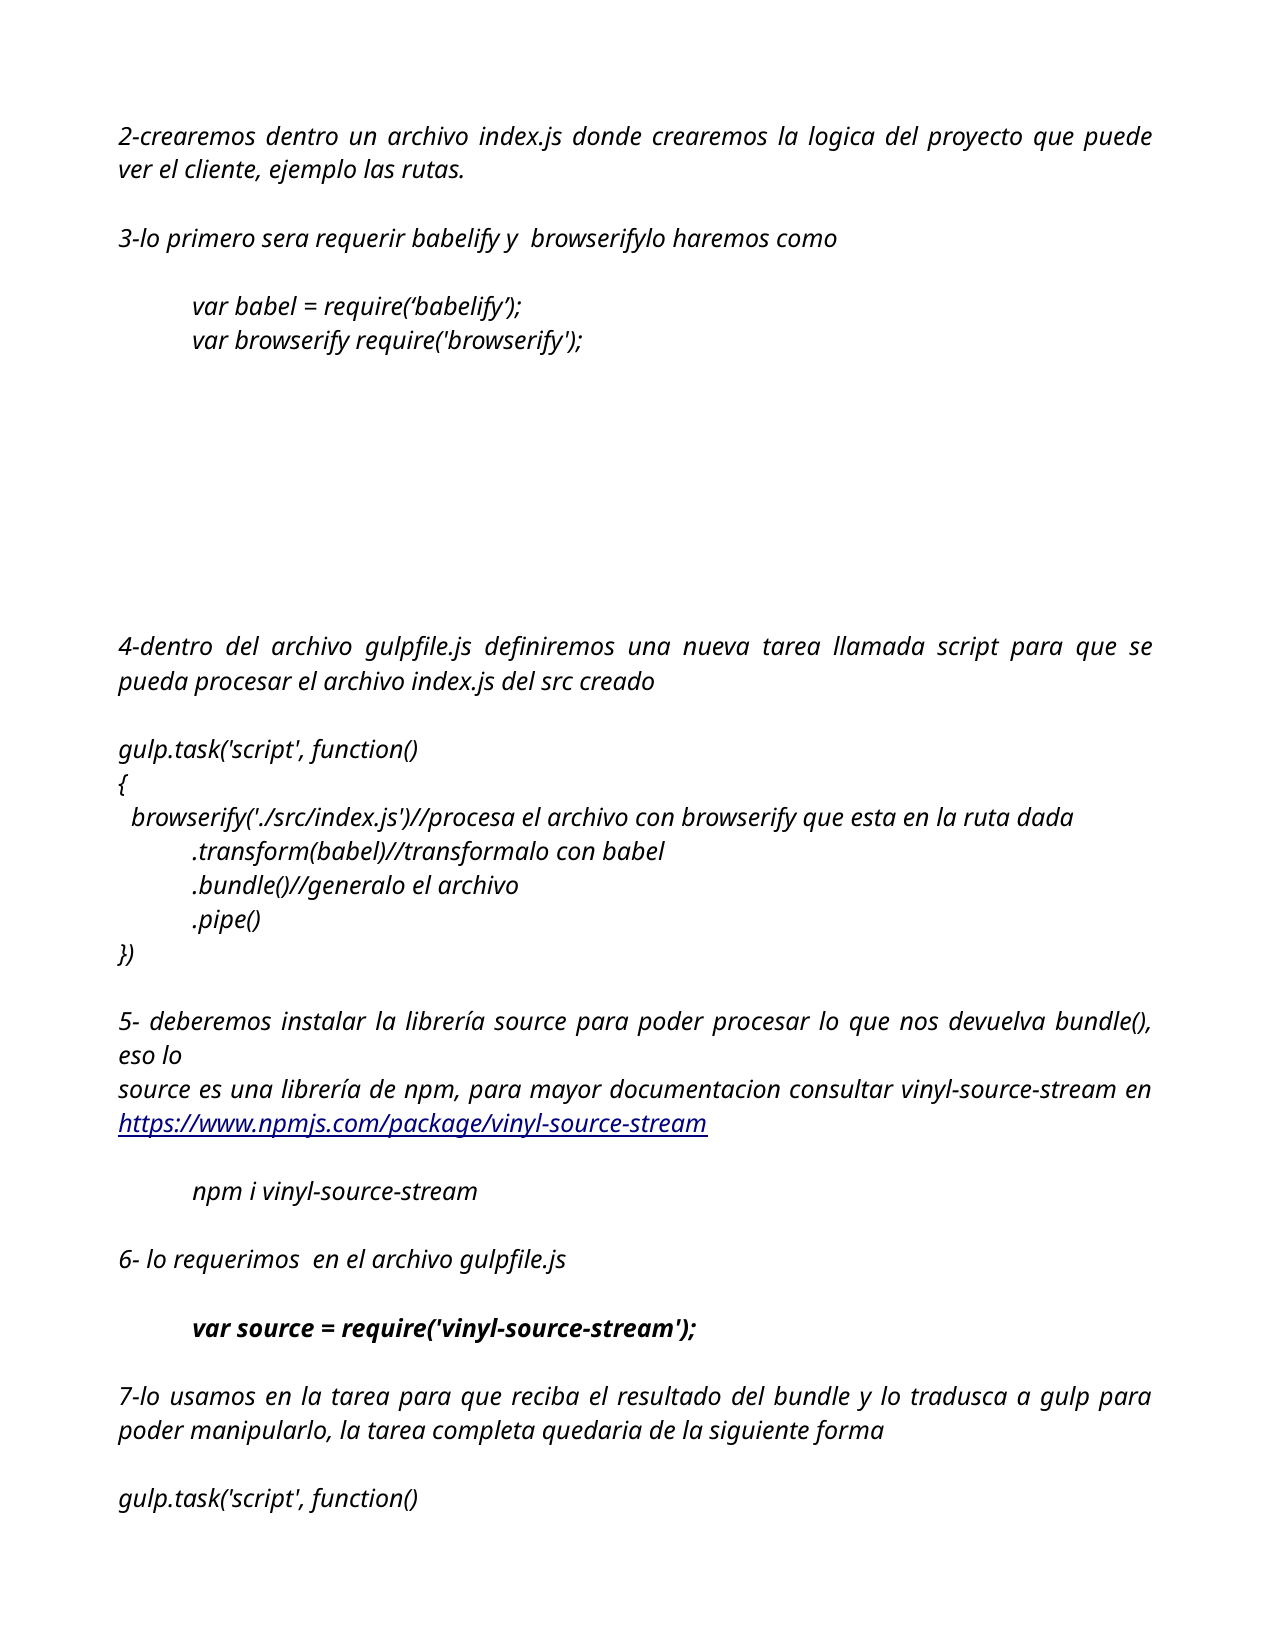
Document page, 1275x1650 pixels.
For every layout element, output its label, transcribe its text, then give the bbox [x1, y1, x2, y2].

text 5- deberemos instalar la librería source para poder procesar lo que nos devuelva bundle(), eso lo [118, 1004, 1157, 1072]
text 3-lo primero sera requerir babelify y browserifylo haremos como [118, 220, 1157, 254]
text 6- lo requerimos en el archivo gulpfile.js [118, 1242, 1157, 1276]
text var source = require('vinyl-source-stream'); [118, 1310, 1157, 1344]
text }) [118, 936, 1157, 970]
text .pipe() [118, 902, 1157, 936]
text 7-lo usamos en la tarea para que reciba el resultado del bundle y lo tradusca a gulp para poder manipularlo, la tarea completa quedaria de la siguiente forma [118, 1378, 1157, 1447]
text gulp.task('script', function() [118, 1481, 1157, 1515]
text var browserify require('browserify'); [118, 322, 1157, 357]
text gulp.task('script', function() [118, 731, 1157, 765]
text var babel = require(‘babelify’); [118, 288, 1157, 322]
text 2-crearemos dentro un archivo index.js donde crearemos la logica del proyecto que puede ver el cliente, ejemplo las rutas. [118, 118, 1157, 186]
text .bundle()//generalo el archivo [118, 867, 1157, 902]
text source es una librería de npm, para mayor documentacion consultar vinyl-source-stream en https://www.npmjs.com/package/vinyl-source-stream [118, 1072, 1157, 1140]
text 4-dentro del archivo gulpfile.js definiremos una nueva tarea llamada script para que se pueda procesar el archivo index.js del src creado [118, 629, 1157, 697]
text browserify('./src/index.js')//procesa el archivo con browserify que esta en la ruta dada [118, 799, 1157, 833]
text .transform(babel)//transformalo con babel [118, 833, 1157, 867]
text { [118, 765, 1157, 799]
text npm i vinyl-source-stream [118, 1174, 1157, 1208]
